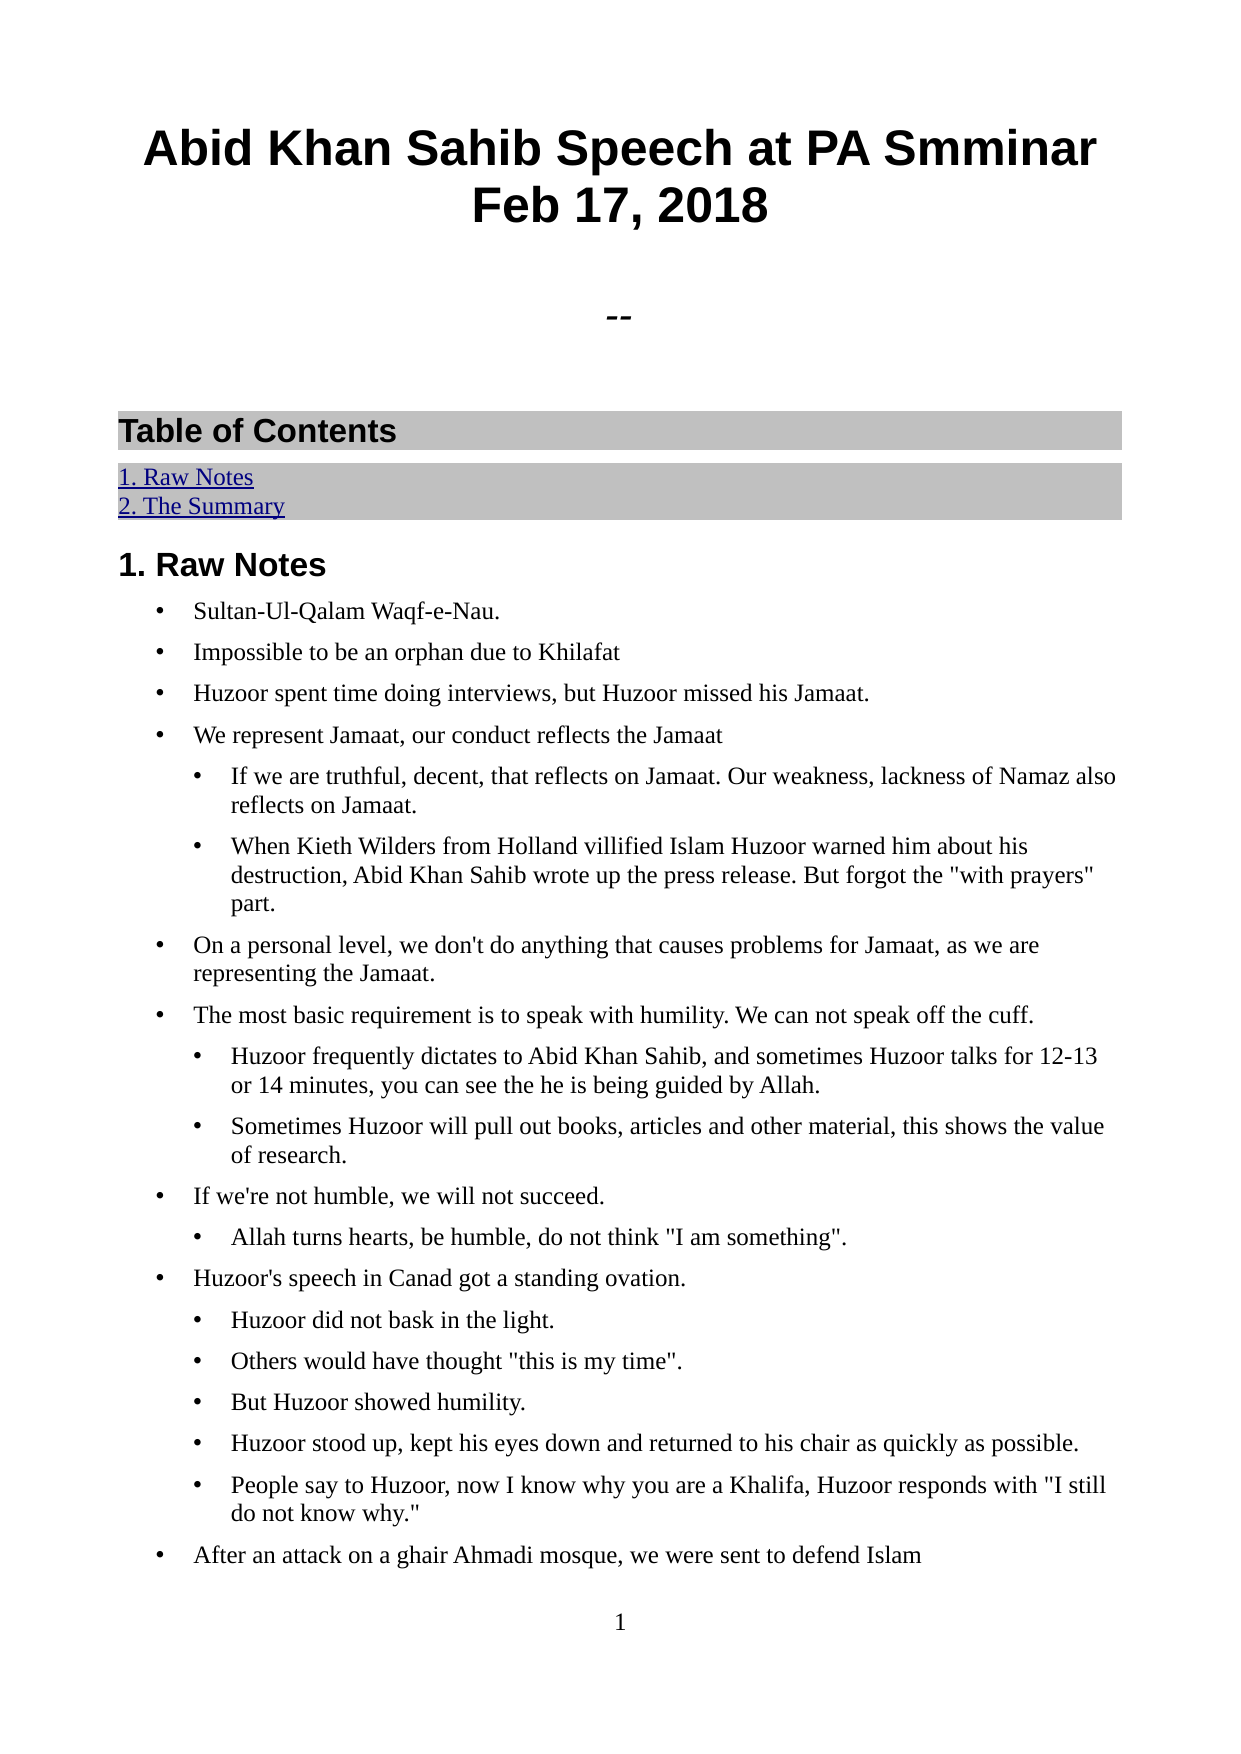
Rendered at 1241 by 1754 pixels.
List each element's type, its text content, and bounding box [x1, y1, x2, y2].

list Huzoor stood up, kept his eyes down and returned to his chair as quickly as possible. [193, 1428, 1122, 1457]
list People say to Huzoor, now I know why you are a Khalifa, Huzoor responds with "I still do not know why." [193, 1470, 1122, 1527]
title Abid Khan Sahib Speech at PA Smminar Feb 17, 2018 [118, 118, 1122, 233]
list Huzoor's speech in Canad got a standing ovation. [156, 1263, 1122, 1292]
subtitle Raw Notes [118, 545, 1122, 583]
list If we're not humble, we will not succeed. [156, 1181, 1122, 1210]
text 1. Raw Notes [118, 462, 1122, 491]
subtitle Table of Contents [118, 411, 1122, 450]
list On a personal level, we don't do anything that causes problems for Jamaat, as we are representing the Jamaat. [156, 930, 1122, 987]
list Sometimes Huzoor will pull out books, articles and other material, this shows the value of research. [193, 1111, 1122, 1168]
list If we are truthful, decent, that reflects on Jamaat. Our weakness, lackness of Namaz also reflects on Jamaat. [193, 761, 1122, 818]
subtitle -- [118, 291, 1122, 338]
list But Huzoor showed humility. [193, 1387, 1122, 1416]
text 2. The Summary [118, 491, 1122, 520]
list After an attack on a ghair Ahmadi mosque, we were sent to defend Islam [156, 1540, 1122, 1568]
list Allah turns hearts, be humble, do not think "I am something". [193, 1222, 1122, 1251]
list Sultan-Ul-Qalam Waqf-e-Nau. [156, 596, 1122, 625]
list Others would have thought "this is my time". [193, 1346, 1122, 1375]
list When Kieth Wilders from Holland villified Islam Huzoor warned him about his destruction, Abid Khan Sahib wrote up the press release. But forgot the "with prayers" part. [193, 831, 1122, 917]
list Huzoor did not bask in the light. [193, 1305, 1122, 1333]
list We represent Jamaat, our conduct reflects the Jamaat [156, 720, 1122, 748]
list Impossible to be an orphan due to Khilafat [156, 637, 1122, 666]
list Huzoor frequently dictates to Abid Khan Sahib, and sometimes Huzoor talks for 12-13 or 14 minutes, you can see the he is being guided by Allah. [193, 1041, 1122, 1098]
list Huzoor spent time doing interviews, but Huzoor missed his Jamaat. [156, 678, 1122, 707]
list The most basic requirement is to speak with humility. We can not speak off the cuff. [156, 1000, 1122, 1028]
